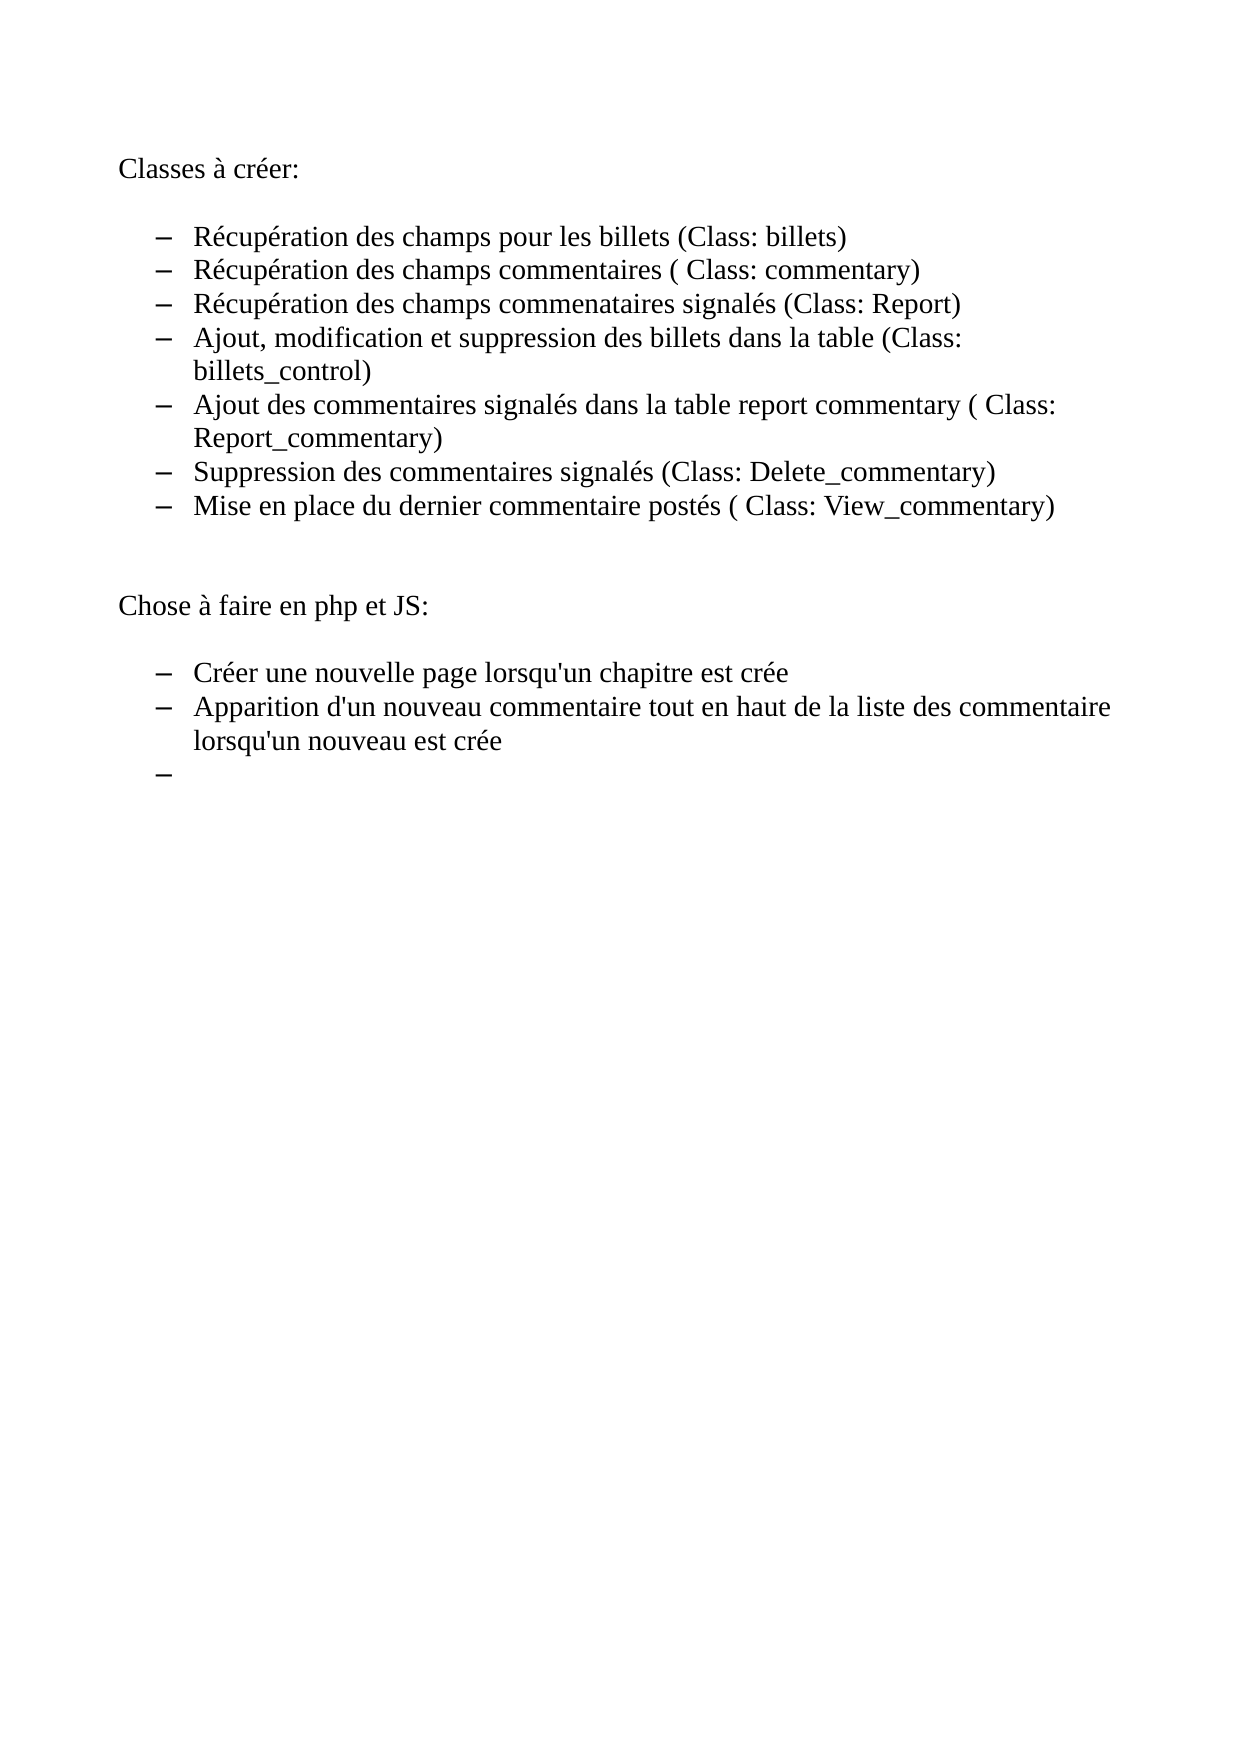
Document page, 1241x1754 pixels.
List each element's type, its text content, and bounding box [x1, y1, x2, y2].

list Créer une nouvelle page lorsqu'un chapitre est crée [156, 656, 1122, 689]
list Récupération des champs pour les billets (Class: billets) [156, 219, 1122, 252]
list Mise en place du dernier commentaire postés ( Class: View_commentary) [156, 488, 1122, 521]
list Ajout, modification et suppression des billets dans la table (Class: billets_control) [156, 320, 1122, 387]
list Récupération des champs commentaires ( Class: commentary) [156, 252, 1122, 286]
text Chose à faire en php et JS: [118, 588, 1122, 622]
list Ajout des commentaires signalés dans la table report commentary ( Class: Report_commentary) [156, 387, 1122, 454]
text Classes à créer: [118, 152, 1122, 185]
list Récupération des champs commenataires signalés (Class: Report) [156, 286, 1122, 320]
list Apparition d'un nouveau commentaire tout en haut de la liste des commentaire lorsqu'un nouveau est crée [156, 689, 1122, 756]
list Suppression des commentaires signalés (Class: Delete_commentary) [156, 454, 1122, 488]
